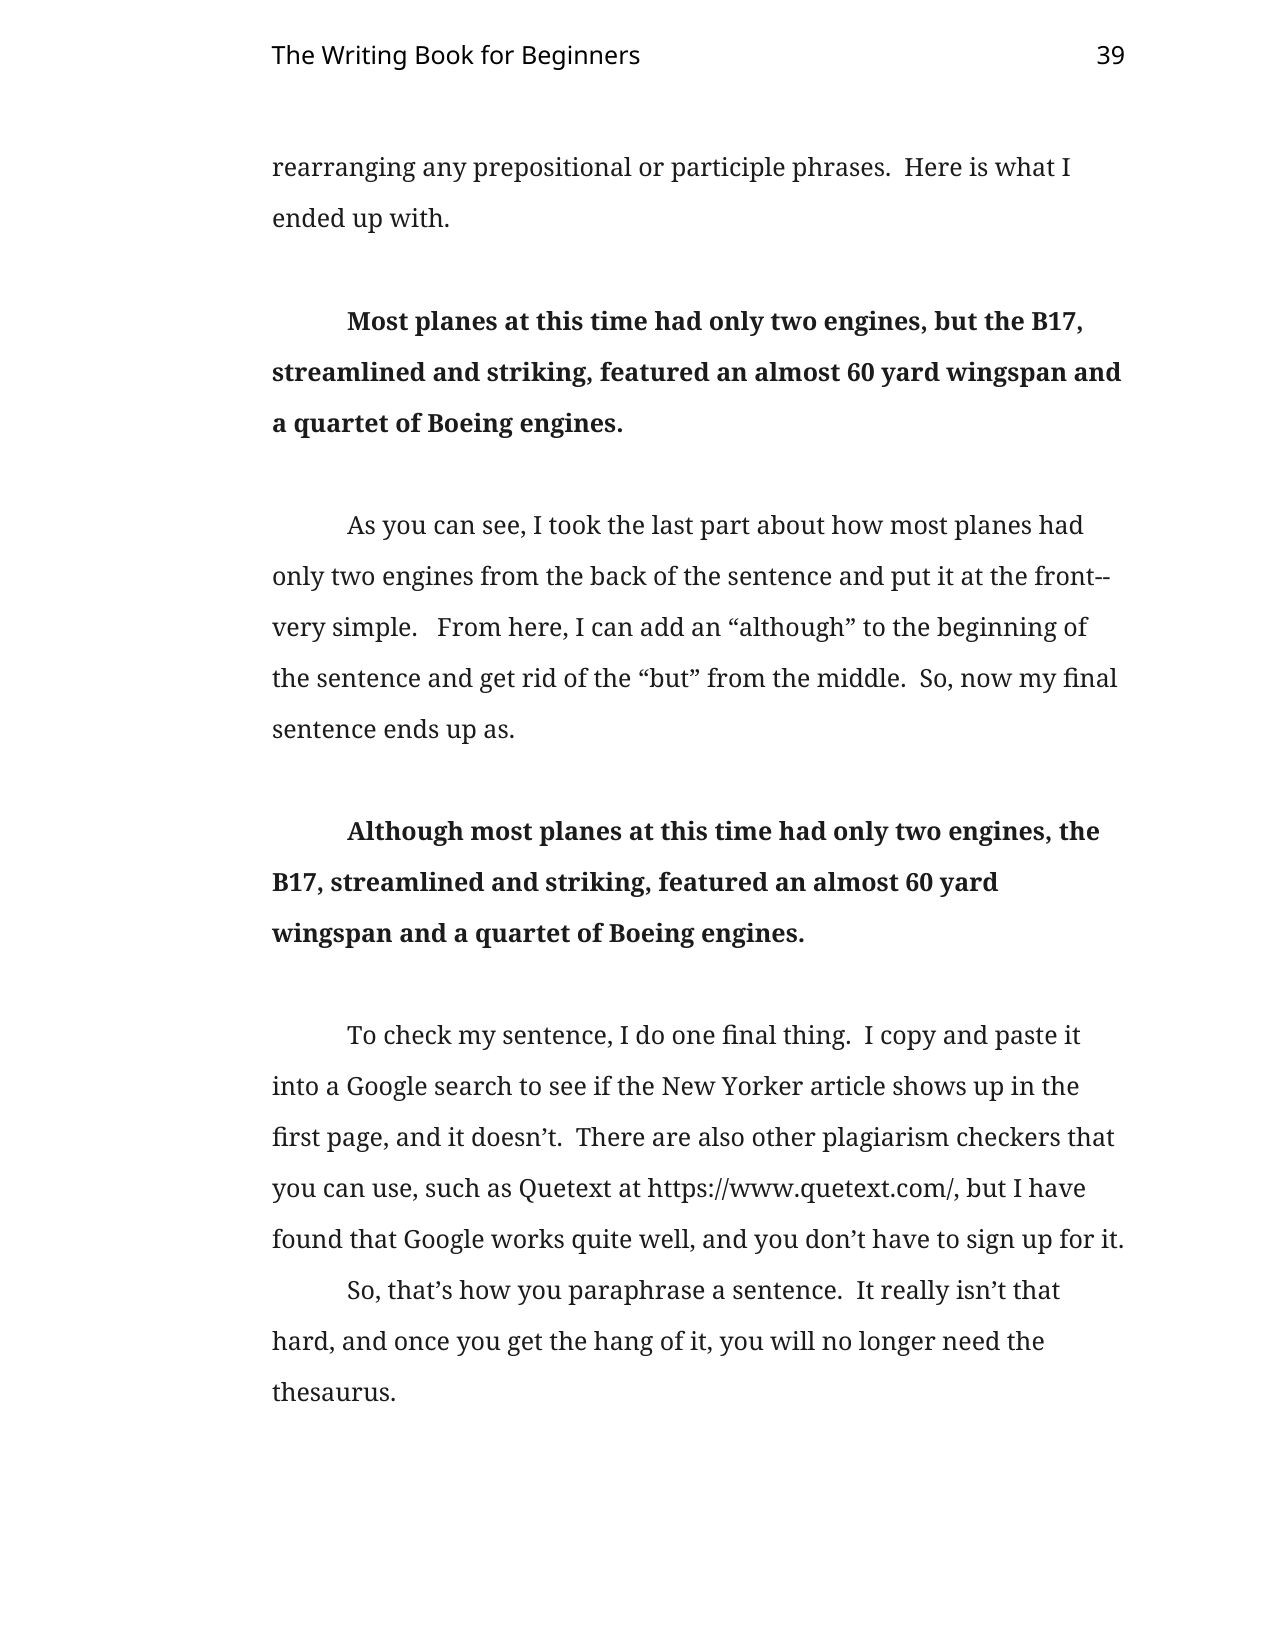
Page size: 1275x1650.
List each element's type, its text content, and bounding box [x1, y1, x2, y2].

text As you can see, I took the last part about how most planes had only two engines from the back of the sentence and put it at the front--very simple. From here, I can add an “although” to the beginning of the sentence and get rid of the “but” from the middle. So, now my final sentence ends up as. [272, 507, 1125, 746]
text rearranging any prepositional or participle phrases. Here is what I ended up with. [197, 150, 1125, 235]
text To check my sentence, I do one final thing. I copy and paste it into a Google search to see if the New Yorker article shows up in the first page, and it doesn’t. There are also other plagiarism checkers that you can use, such as Quetext at https://www.quetext.com/, but I have found that Google works quite well, and you don’t have to sign up for it. [272, 1018, 1125, 1256]
text Although most planes at this time had only two engines, the B17, streamlined and striking, featured an almost 60 yard wingspan and a quartet of Boeing engines. [272, 813, 1125, 950]
text So, that’s how you paraphrase a sentence. It really isn’t that hard, and once you get the hang of it, you will no longer need the thesaurus. [272, 1273, 1125, 1460]
text Most planes at this time had only two engines, but the B17, streamlined and striking, featured an almost 60 yard wingspan and a quartet of Boeing engines. [272, 303, 1125, 439]
